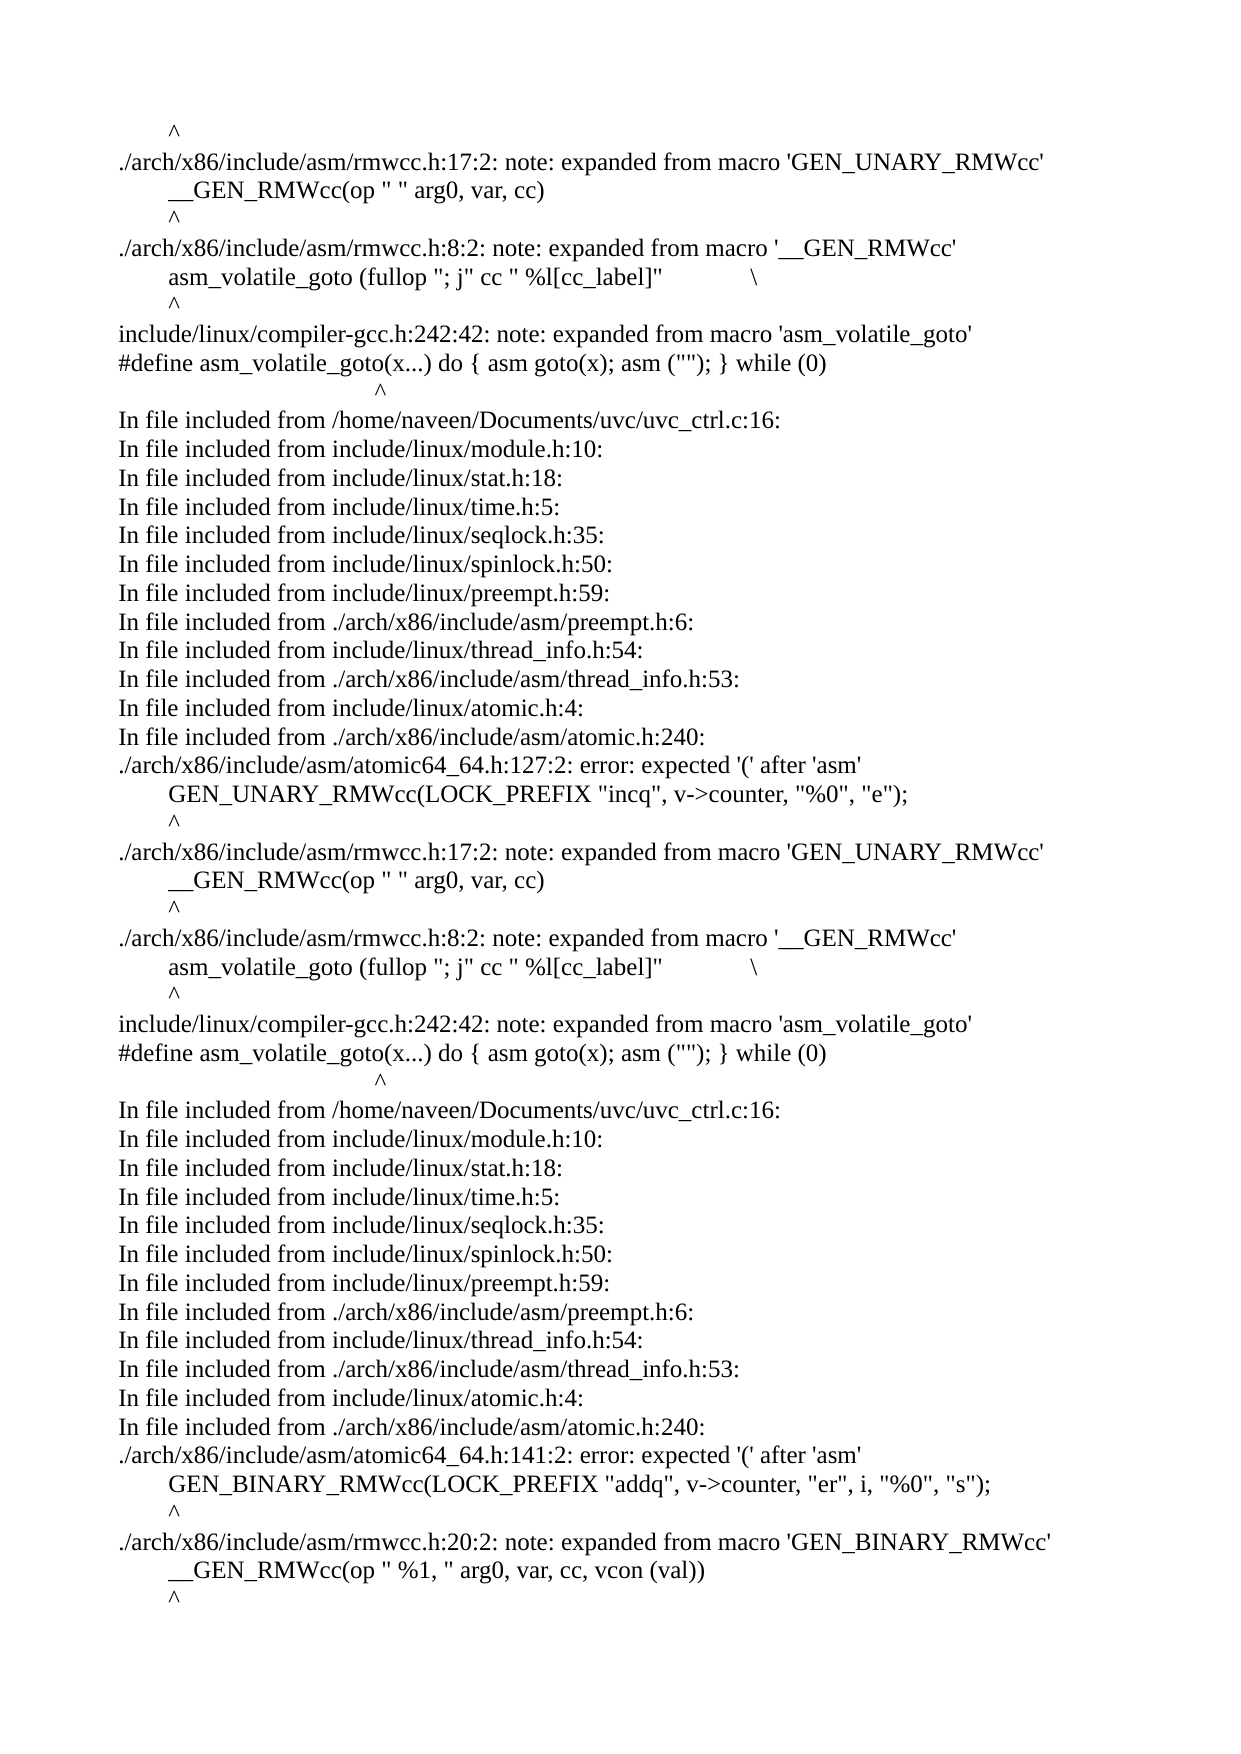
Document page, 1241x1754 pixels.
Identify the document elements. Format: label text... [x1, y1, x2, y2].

text In file included from include/linux/preempt.h:59: [118, 1268, 1122, 1297]
text In file included from ./arch/x86/include/asm/preempt.h:6: [118, 1297, 1122, 1326]
text ^ [118, 894, 1122, 923]
text In file included from include/linux/spinlock.h:50: [118, 1239, 1122, 1268]
text In file included from include/linux/spinlock.h:50: [118, 549, 1122, 578]
text ./arch/x86/include/asm/rmwcc.h:17:2: note: expanded from macro 'GEN_UNARY_RMWcc' [118, 147, 1122, 176]
text #define asm_volatile_goto(x...) do { asm goto(x); asm (""); } while (0) [118, 1038, 1122, 1067]
text In file included from /home/naveen/Documents/uvc/uvc_ctrl.c:16: [118, 406, 1122, 434]
text ./arch/x86/include/asm/rmwcc.h:8:2: note: expanded from macro '__GEN_RMWcc' [118, 233, 1122, 262]
text ^ [118, 377, 1122, 406]
text ^ [118, 291, 1122, 319]
text In file included from include/linux/atomic.h:4: [118, 1383, 1122, 1412]
text ./arch/x86/include/asm/atomic64_64.h:141:2: error: expected '(' after 'asm' [118, 1441, 1122, 1469]
text ^ [118, 204, 1122, 233]
text ^ [118, 981, 1122, 1009]
text In file included from include/linux/stat.h:18: [118, 1153, 1122, 1182]
text GEN_UNARY_RMWcc(LOCK_PREFIX "incq", v->counter, "%0", "e"); [118, 779, 1122, 808]
text In file included from include/linux/seqlock.h:35: [118, 1211, 1122, 1239]
text ^ [118, 1584, 1122, 1613]
text In file included from include/linux/time.h:5: [118, 492, 1122, 521]
text In file included from include/linux/thread_info.h:54: [118, 1326, 1122, 1354]
text ^ [118, 118, 1122, 147]
text In file included from ./arch/x86/include/asm/thread_info.h:53: [118, 664, 1122, 693]
text In file included from include/linux/stat.h:18: [118, 463, 1122, 492]
text asm_volatile_goto (fullop "; j" cc " %l[cc_label]" \ [118, 262, 1122, 291]
text In file included from ./arch/x86/include/asm/preempt.h:6: [118, 607, 1122, 636]
text #define asm_volatile_goto(x...) do { asm goto(x); asm (""); } while (0) [118, 348, 1122, 377]
text In file included from include/linux/atomic.h:4: [118, 693, 1122, 722]
text ^ [118, 1067, 1122, 1096]
text include/linux/compiler-gcc.h:242:42: note: expanded from macro 'asm_volatile_goto' [118, 1009, 1122, 1038]
text include/linux/compiler-gcc.h:242:42: note: expanded from macro 'asm_volatile_goto' [118, 319, 1122, 348]
text GEN_BINARY_RMWcc(LOCK_PREFIX "addq", v->counter, "er", i, "%0", "s"); [118, 1469, 1122, 1498]
text ./arch/x86/include/asm/rmwcc.h:8:2: note: expanded from macro '__GEN_RMWcc' [118, 923, 1122, 952]
text ./arch/x86/include/asm/rmwcc.h:20:2: note: expanded from macro 'GEN_BINARY_RMWcc' [118, 1527, 1122, 1556]
text In file included from ./arch/x86/include/asm/atomic.h:240: [118, 722, 1122, 751]
text ^ [118, 1498, 1122, 1527]
text __GEN_RMWcc(op " %1, " arg0, var, cc, vcon (val)) [118, 1556, 1122, 1584]
text In file included from ./arch/x86/include/asm/atomic.h:240: [118, 1412, 1122, 1441]
text __GEN_RMWcc(op " " arg0, var, cc) [118, 866, 1122, 894]
text ./arch/x86/include/asm/atomic64_64.h:127:2: error: expected '(' after 'asm' [118, 751, 1122, 779]
text In file included from include/linux/seqlock.h:35: [118, 521, 1122, 549]
text __GEN_RMWcc(op " " arg0, var, cc) [118, 176, 1122, 204]
text In file included from include/linux/module.h:10: [118, 434, 1122, 463]
text In file included from include/linux/thread_info.h:54: [118, 636, 1122, 664]
text ^ [118, 808, 1122, 837]
text ./arch/x86/include/asm/rmwcc.h:17:2: note: expanded from macro 'GEN_UNARY_RMWcc' [118, 837, 1122, 866]
text In file included from ./arch/x86/include/asm/thread_info.h:53: [118, 1354, 1122, 1383]
text In file included from include/linux/preempt.h:59: [118, 578, 1122, 607]
text asm_volatile_goto (fullop "; j" cc " %l[cc_label]" \ [118, 952, 1122, 981]
text In file included from include/linux/time.h:5: [118, 1182, 1122, 1211]
text In file included from /home/naveen/Documents/uvc/uvc_ctrl.c:16: [118, 1096, 1122, 1124]
text In file included from include/linux/module.h:10: [118, 1124, 1122, 1153]
